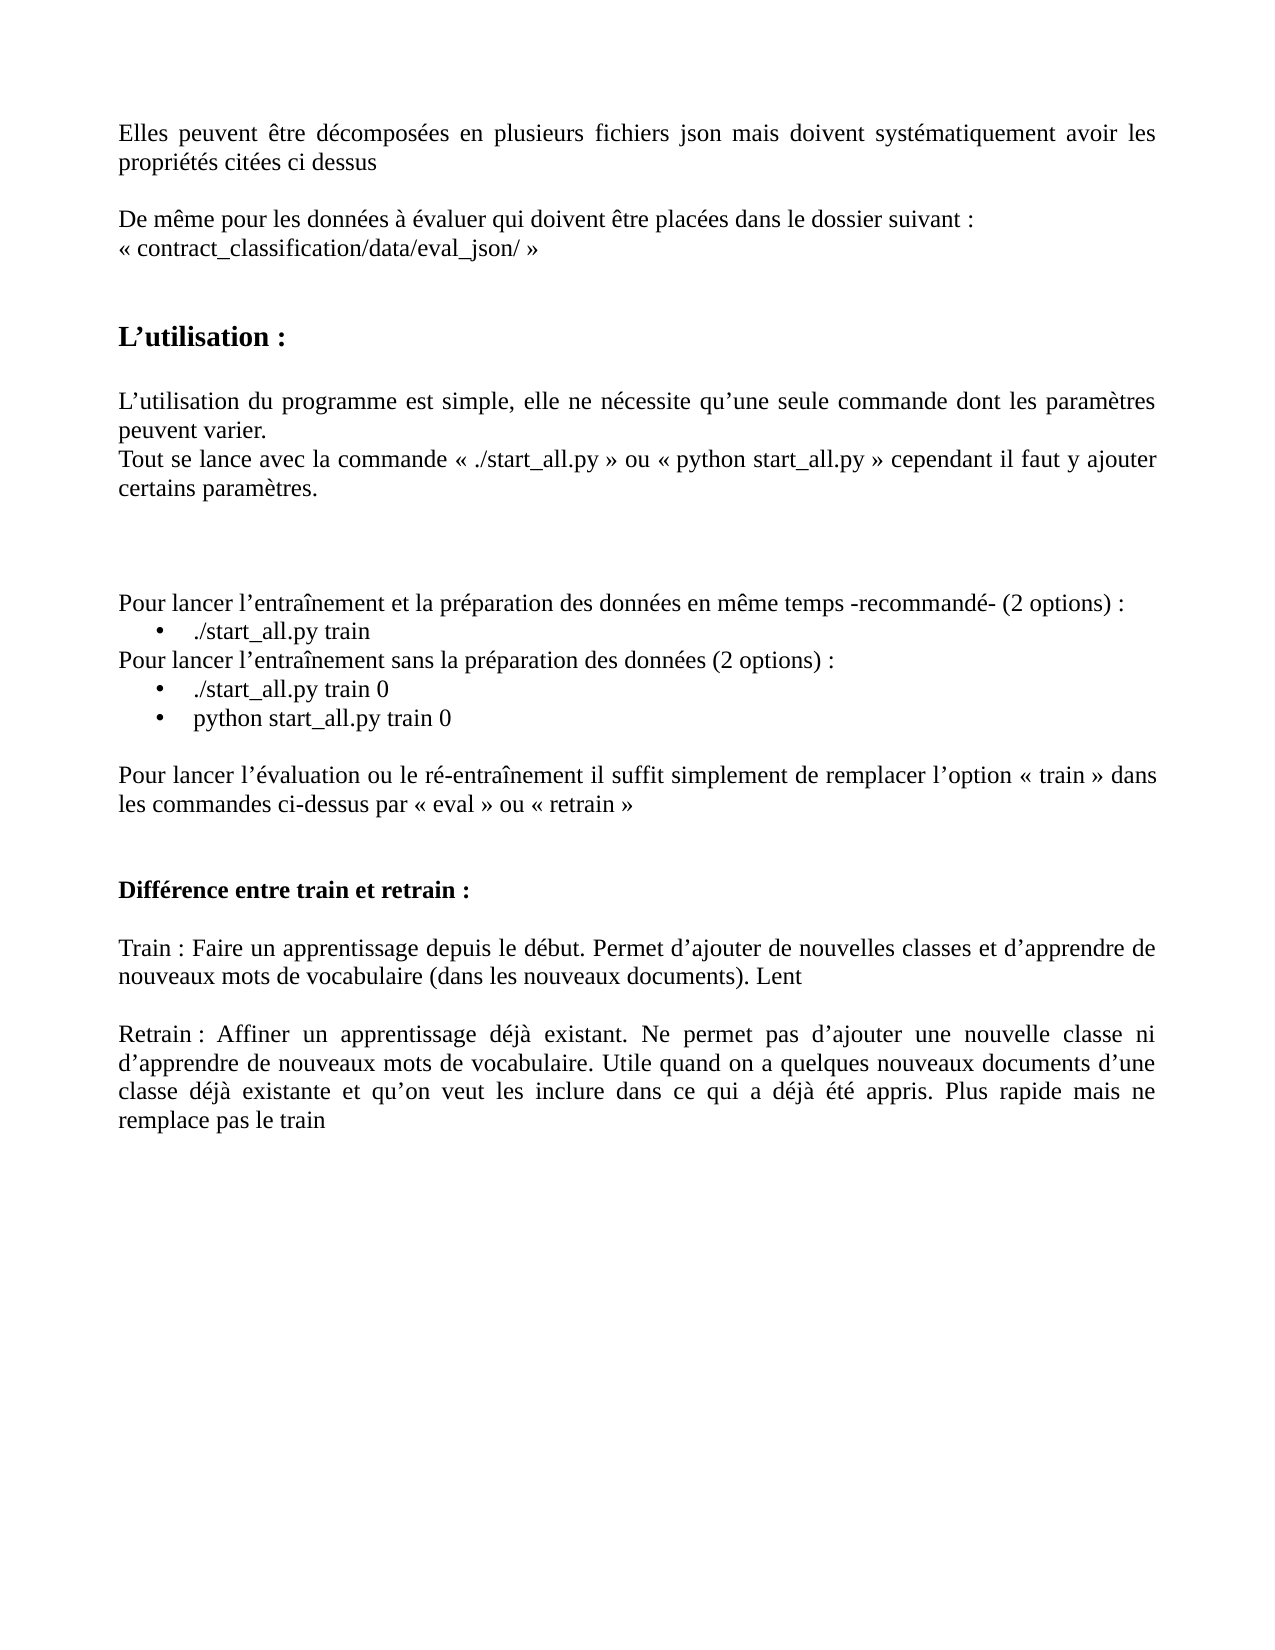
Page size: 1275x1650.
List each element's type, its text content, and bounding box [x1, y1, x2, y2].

text Train : Faire un apprentissage depuis le début. Permet d’ajouter de nouvelles classes et d’apprendre de nouveaux mots de vocabulaire (dans les nouveaux documents). Lent [118, 933, 1157, 990]
list ./start_all.py train 0 [156, 674, 1157, 703]
list ./start_all.py train [156, 616, 1157, 645]
text Pour lancer l’entraînement et la préparation des données en même temps -recommandé- (2 options) : [118, 588, 1157, 616]
text L’utilisation du programme est simple, elle ne nécessite qu’une seule commande dont les paramètres peuvent varier. [118, 386, 1157, 444]
text L’utilisation : [118, 319, 1157, 353]
text « contract_classification/data/eval_json/ » [118, 233, 1157, 262]
text Pour lancer l’entraînement sans la préparation des données (2 options) : [118, 645, 1157, 674]
list python start_all.py train 0 [156, 703, 1157, 731]
text Tout se lance avec la commande « ./start_all.py » ou « python start_all.py » cependant il faut y ajouter certains paramètres. [118, 444, 1157, 501]
text Retrain : Affiner un apprentissage déjà existant. Ne permet pas d’ajouter une nouvelle classe ni d’apprendre de nouveaux mots de vocabulaire. Utile quand on a quelques nouveaux documents d’une classe déjà existante et qu’on veut les inclure dans ce qui a déjà été appris. Plus rapide mais ne remplace pas le train [118, 1019, 1157, 1134]
text Elles peuvent être décomposées en plusieurs fichiers json mais doivent systématiquement avoir les propriétés citées ci dessus [118, 118, 1157, 176]
text De même pour les données à évaluer qui doivent être placées dans le dossier suivant : [118, 204, 1157, 233]
text Pour lancer l’évaluation ou le ré-entraînement il suffit simplement de remplacer l’option « train » dans les commandes ci-dessus par « eval » ou « retrain » [118, 760, 1157, 818]
text Différence entre train et retrain : [118, 875, 1157, 904]
